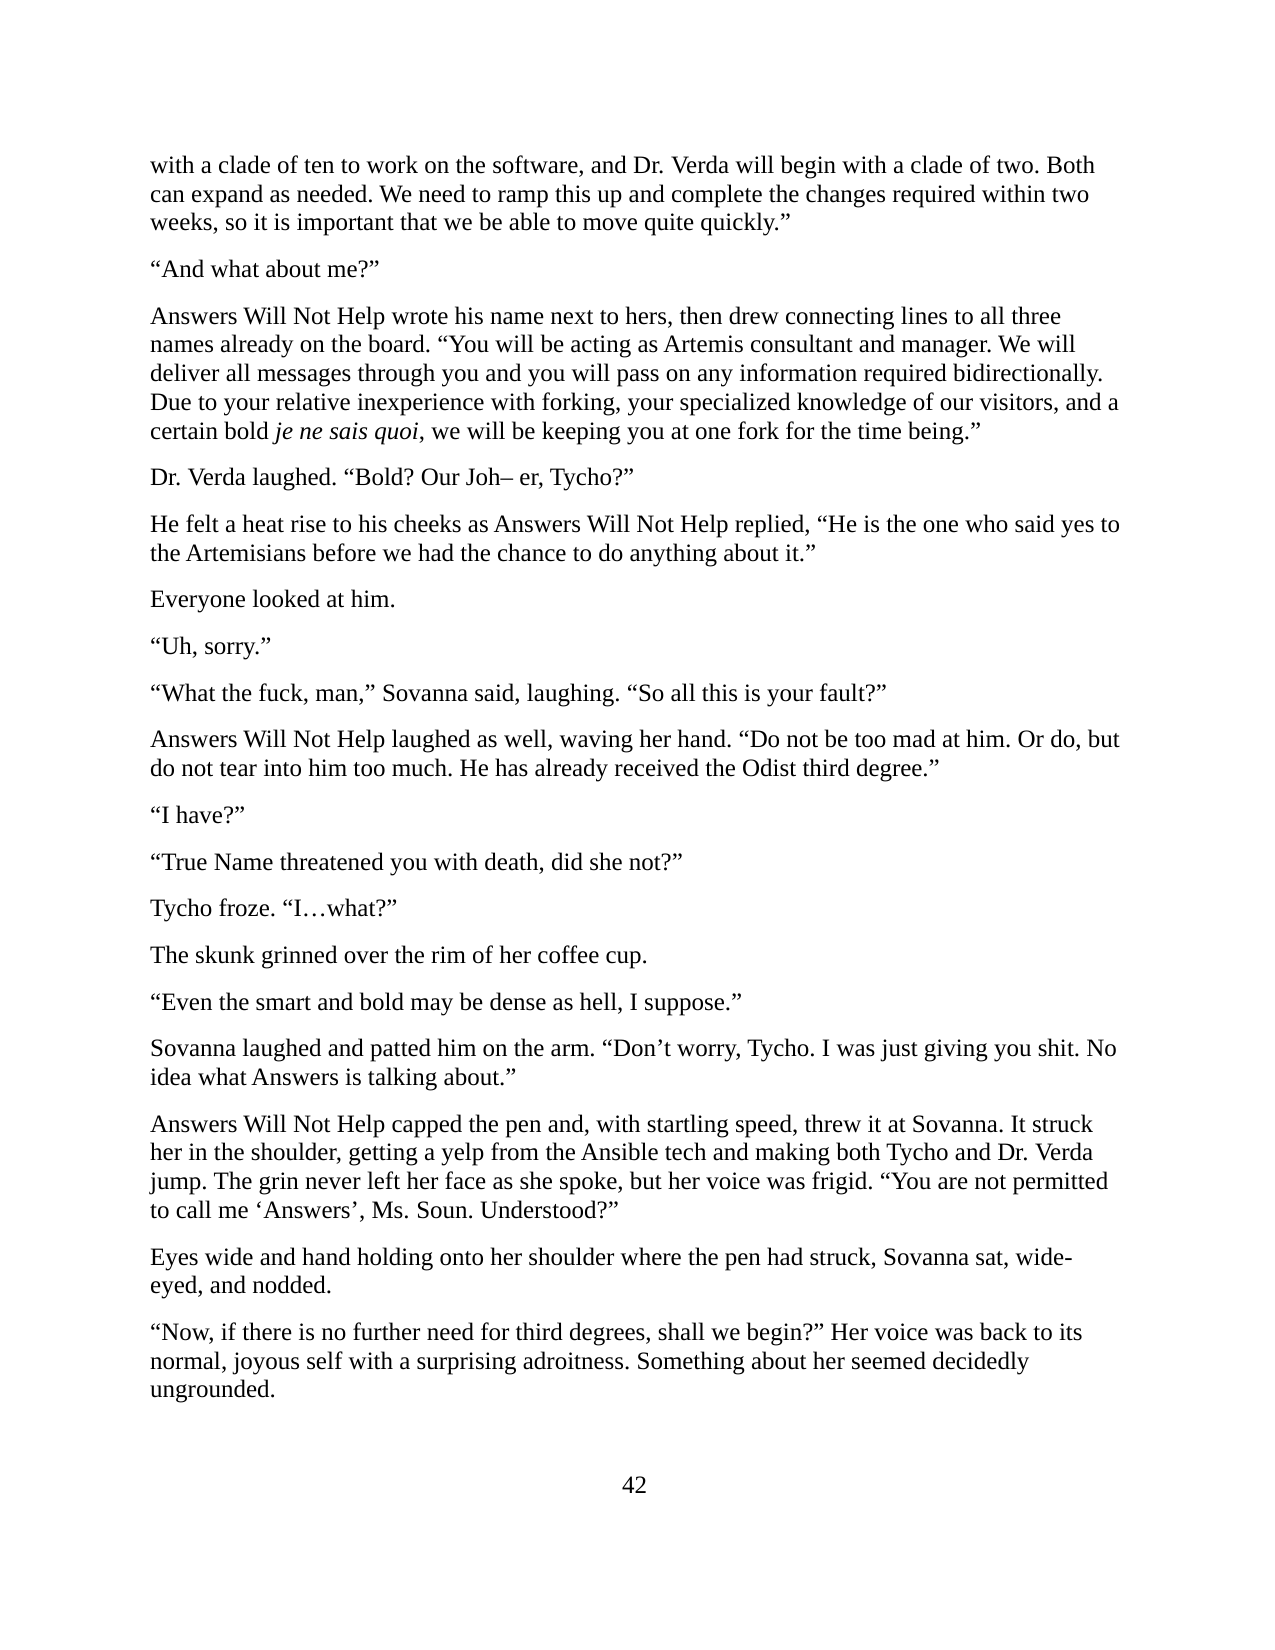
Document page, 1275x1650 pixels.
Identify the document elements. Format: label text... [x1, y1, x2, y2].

text with a clade of ten to work on the software, and Dr. Verda will begin with a clade of two. Both can expand as needed. We need to ramp this up and complete the changes required within two weeks, so it is important that we be able to move quite quickly.” [150, 150, 1125, 236]
text He felt a heat rise to his cheeks as Answers Will Not Help replied, “He is the one who said yes to the Artemisians before we had the chance to do anything about it.” [150, 509, 1125, 567]
text “Uh, sorry.” [150, 631, 1125, 660]
text Answers Will Not Help capped the pen and, with startling speed, threw it at Sovanna. It struck her in the shoulder, getting a yelp from the Ansible tech and making both Tycho and Dr. Verda jump. The grin never left her face as she spoke, but her voice was frigid. “You are not permitted to call me ‘Answers’, Ms. Soun. Understood?” [150, 1109, 1125, 1224]
text Everyone looked at him. [150, 584, 1125, 613]
text “Even the smart and bold may be dense as hell, I suppose.” [150, 987, 1125, 1015]
text Answers Will Not Help wrote his name next to hers, then drew connecting lines to all three names already on the board. “You will be acting as Artemis consultant and manager. We will deliver all messages through you and you will pass on any information required bidirectionally. Due to your relative inexperience with forking, your specialized knowledge of our visitors, and a certain bold je ne sais quoi, we will be keeping you at one fork for the time being.” [150, 301, 1125, 444]
text “What the fuck, man,” Sovanna said, laughing. “So all this is your fault?” [150, 678, 1125, 707]
text The skunk grinned over the rim of her coffee cup. [150, 940, 1125, 969]
text Tycho froze. “I…what?” [150, 893, 1125, 922]
text Answers Will Not Help laughed as well, waving her hand. “Do not be too mad at him. Or do, but do not tear into him too much. He has already received the Odist third degree.” [150, 724, 1125, 782]
text “I have?” [150, 800, 1125, 829]
text Eyes wide and hand holding onto her shoulder where the pen had struck, Sovanna sat, wide-eyed, and nodded. [150, 1242, 1125, 1299]
text “And what about me?” [150, 254, 1125, 283]
text Sovanna laughed and patted him on the arm. “Don’t worry, Tycho. I was just giving you shit. No idea what Answers is talking about.” [150, 1033, 1125, 1091]
text Dr. Verda laughed. “Bold? Our Joh– er, Tycho?” [150, 462, 1125, 491]
text “Now, if there is no further need for third degrees, shall we begin?” Her voice was back to its normal, joyous self with a surprising adroitness. Something about her seemed decidedly ungrounded. [150, 1317, 1125, 1403]
text “True Name threatened you with death, did she not?” [150, 847, 1125, 875]
